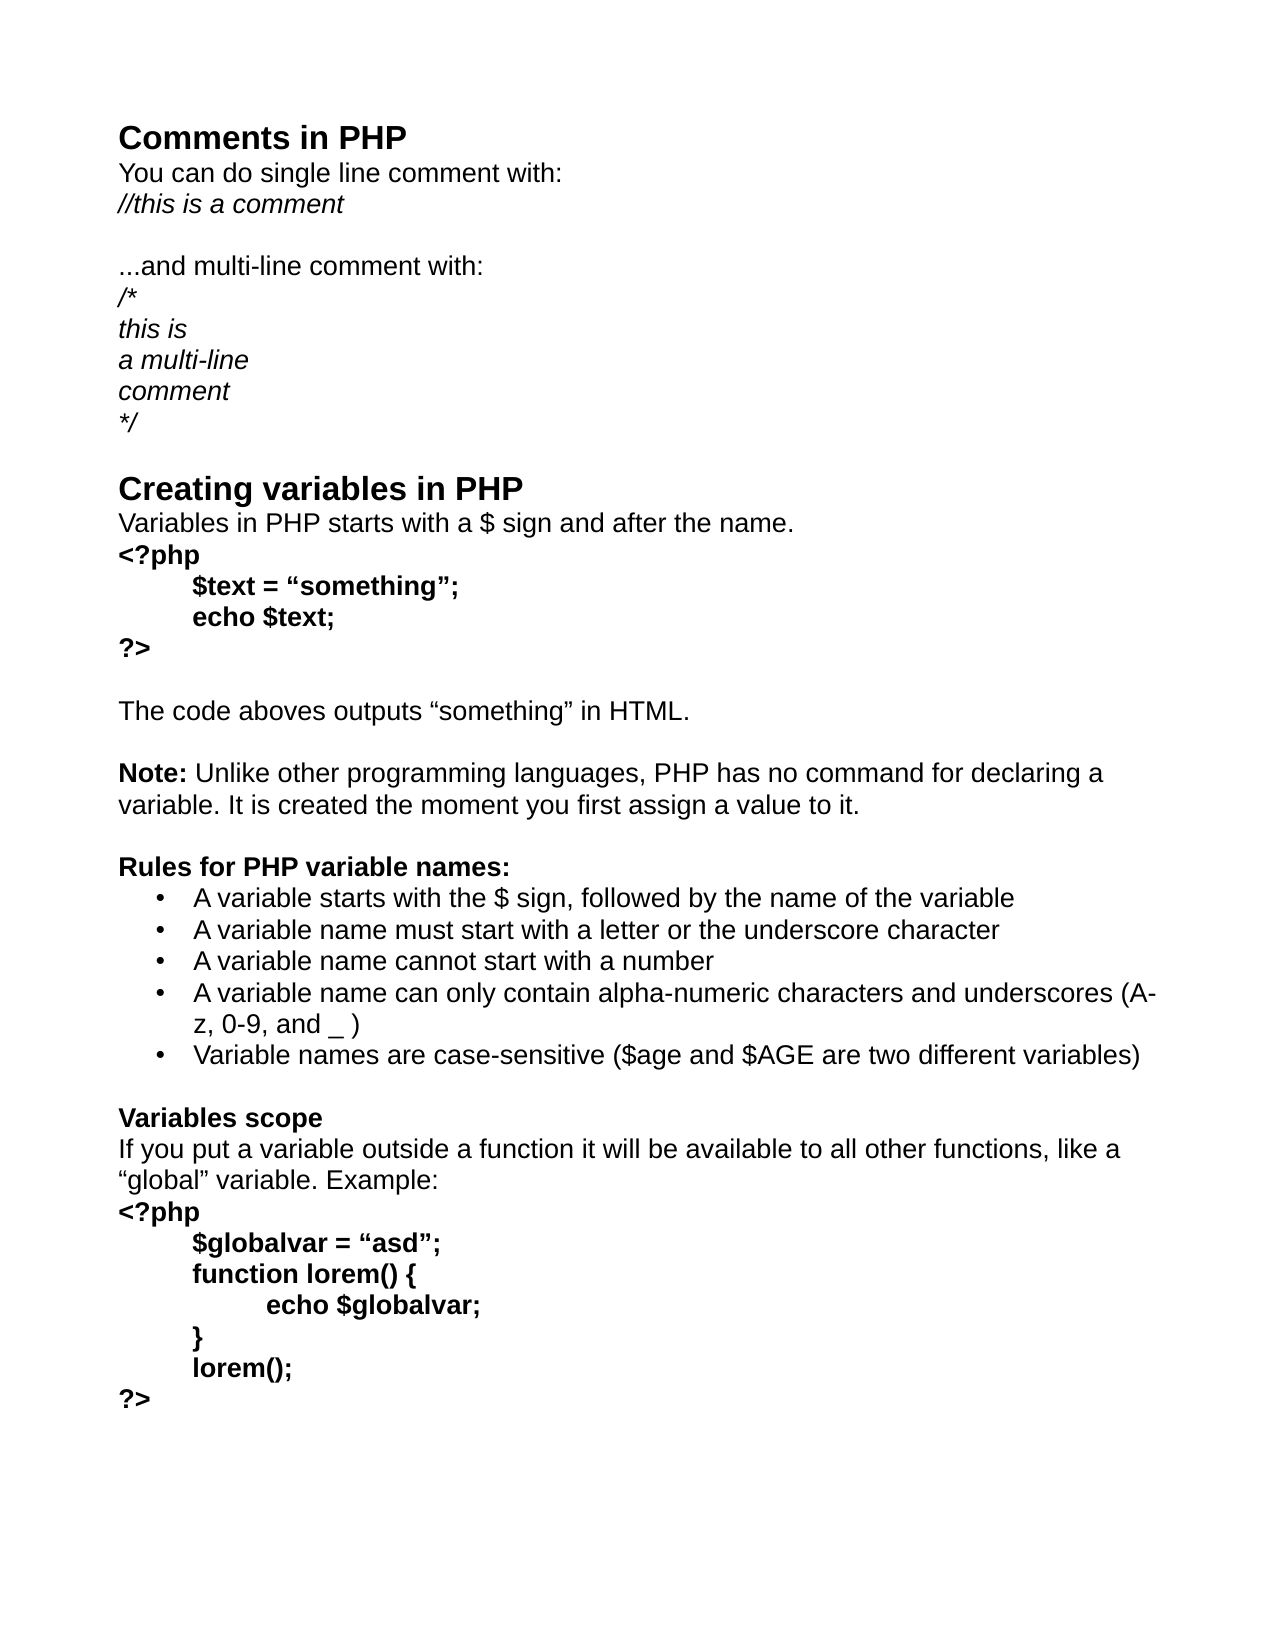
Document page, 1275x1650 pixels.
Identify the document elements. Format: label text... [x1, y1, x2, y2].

text Comments in PHP [118, 118, 1157, 157]
text lorem(); [118, 1352, 1157, 1383]
text Variables in PHP starts with a $ sign and after the name. <?php $text = “something”; [118, 507, 1157, 601]
text Rules for PHP variable names: [118, 851, 1157, 882]
text a multi-line [118, 344, 1157, 375]
text function lorem() { [118, 1258, 1157, 1289]
text You can do single line comment with: //this is a comment [118, 157, 1157, 219]
text ?> [118, 1383, 1157, 1414]
text The code aboves outputs “something” in HTML. [118, 695, 1157, 726]
text Note: Unlike other programming languages, PHP has no command for declaring a variable. It is created the moment you first assign a value to it. [118, 757, 1157, 820]
list A variable starts with the $ sign, followed by the name of the variable [156, 882, 1157, 914]
text If you put a variable outside a function it will be available to all other functions, like a “global” variable. Example: [118, 1133, 1157, 1196]
list A variable name cannot start with a number [156, 945, 1157, 977]
text this is [118, 313, 1157, 344]
text echo $text; [118, 601, 1157, 632]
text $globalvar = “asd”; [118, 1227, 1157, 1258]
text echo $globalvar; [118, 1289, 1157, 1321]
text } [118, 1321, 1157, 1352]
list Variable names are case-sensitive ($age and $AGE are two different variables) [156, 1039, 1157, 1071]
text ?> [118, 632, 1157, 664]
text Creating variables in PHP [118, 469, 1157, 507]
text */ [118, 407, 1157, 438]
text ...and multi-line comment with: /* [118, 250, 1157, 313]
text Variables scope [118, 1102, 1157, 1133]
list A variable name must start with a letter or the underscore character [156, 914, 1157, 945]
text comment [118, 375, 1157, 407]
text <?php [118, 1196, 1157, 1227]
list A variable name can only contain alpha-numeric characters and underscores (A-z, 0-9, and _ ) [156, 977, 1157, 1039]
